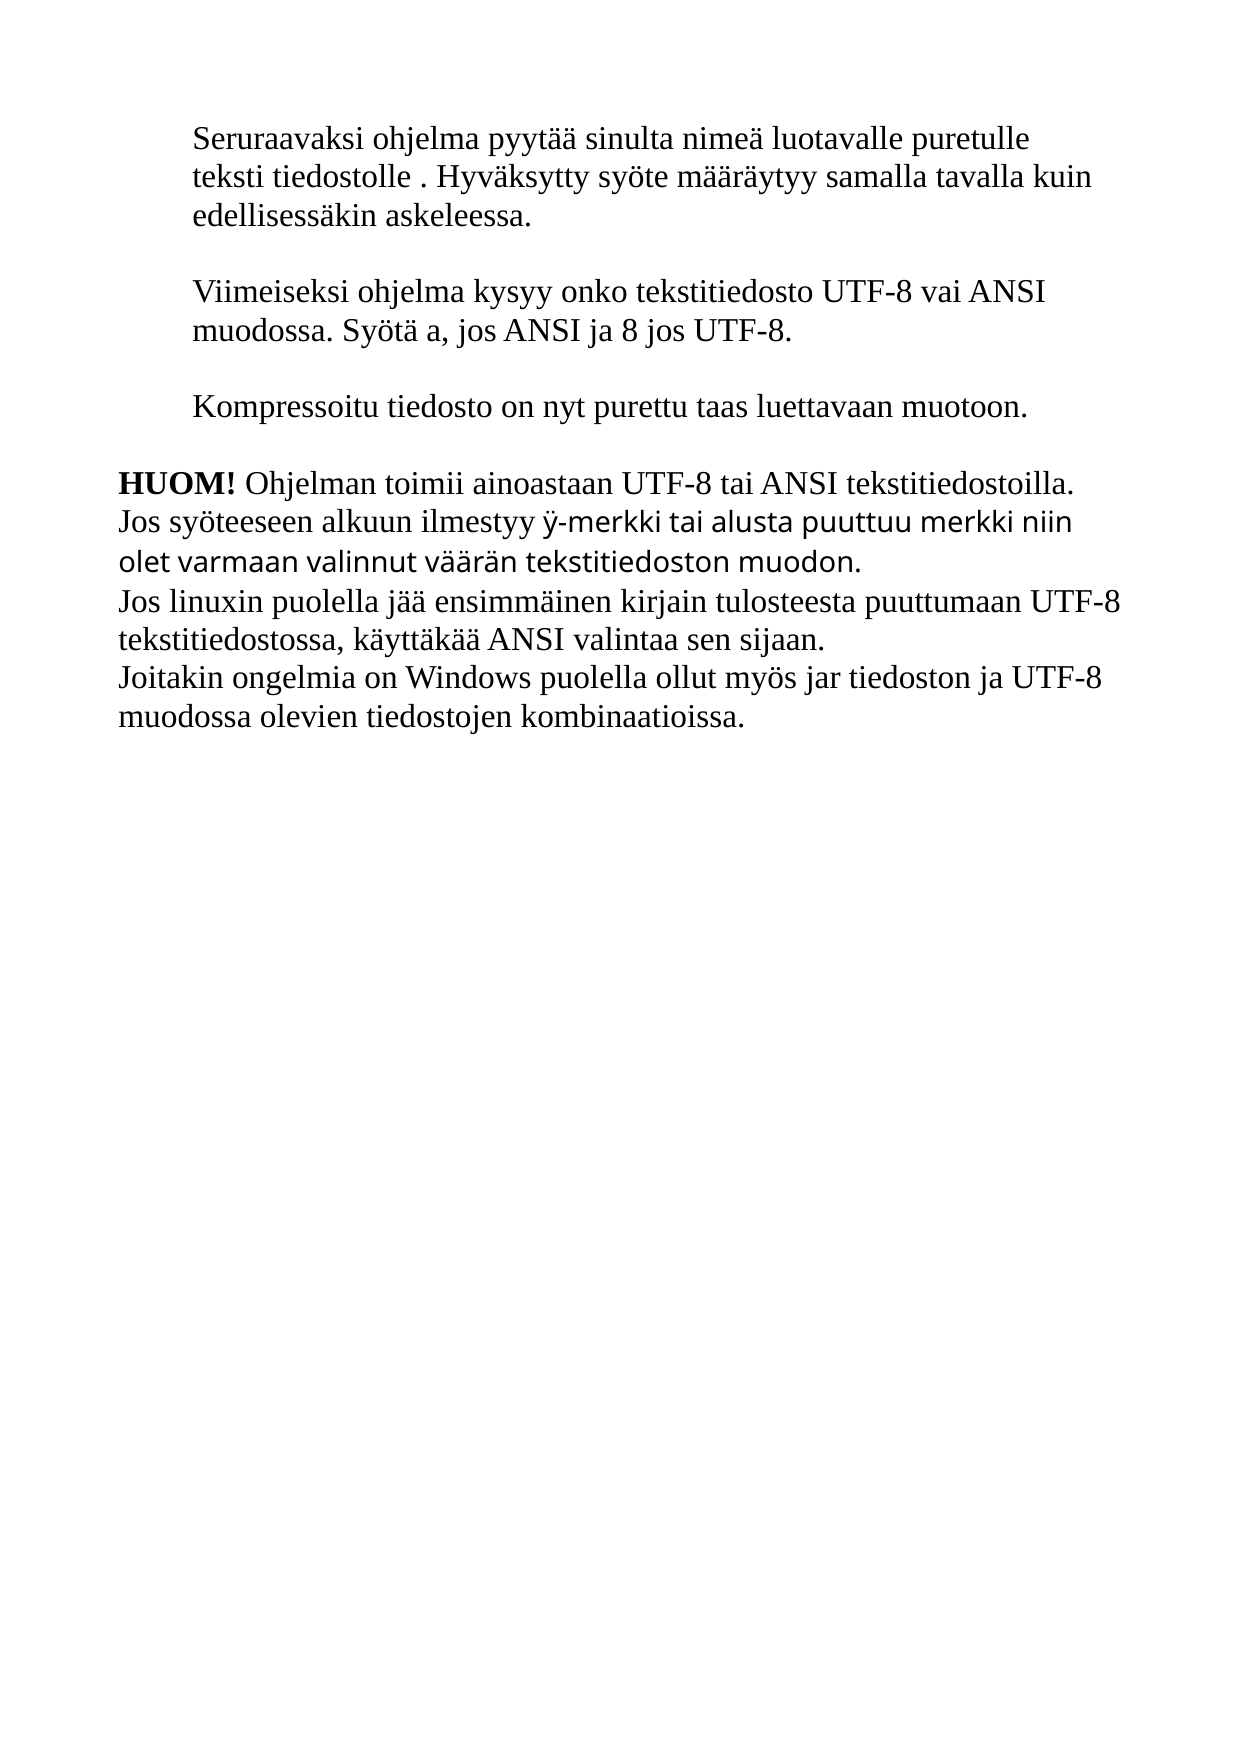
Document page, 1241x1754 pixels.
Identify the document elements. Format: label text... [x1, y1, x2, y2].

text HUOM! Ohjelman toimii ainoastaan UTF-8 tai ANSI tekstitiedostoilla. Jos syöteeseen alkuun ilmestyy ÿ-merkki tai alusta puuttuu merkki niin olet varmaan valinnut väärän tekstitiedoston muodon. [118, 463, 1122, 581]
text Viimeiseksi ohjelma kysyy onko tekstitiedosto UTF-8 vai ANSI muodossa. Syötä a, jos ANSI ja 8 jos UTF-8. [118, 271, 1122, 348]
text Kompressoitu tiedosto on nyt purettu taas luettavaan muotoon. [118, 386, 1122, 425]
text Jos linuxin puolella jää ensimmäinen kirjain tulosteesta puuttumaan UTF-8 tekstitiedostossa, käyttäkää ANSI valintaa sen sijaan. [118, 581, 1122, 657]
text Seruraavaksi ohjelma pyytää sinulta nimeä luotavalle puretulle teksti tiedostolle . Hyväksytty syöte määräytyy samalla tavalla kuin edellisessäkin askeleessa. [118, 118, 1122, 233]
text Joitakin ongelmia on Windows puolella ollut myös jar tiedoston ja UTF-8 muodossa olevien tiedostojen kombinaatioissa. [118, 657, 1122, 734]
